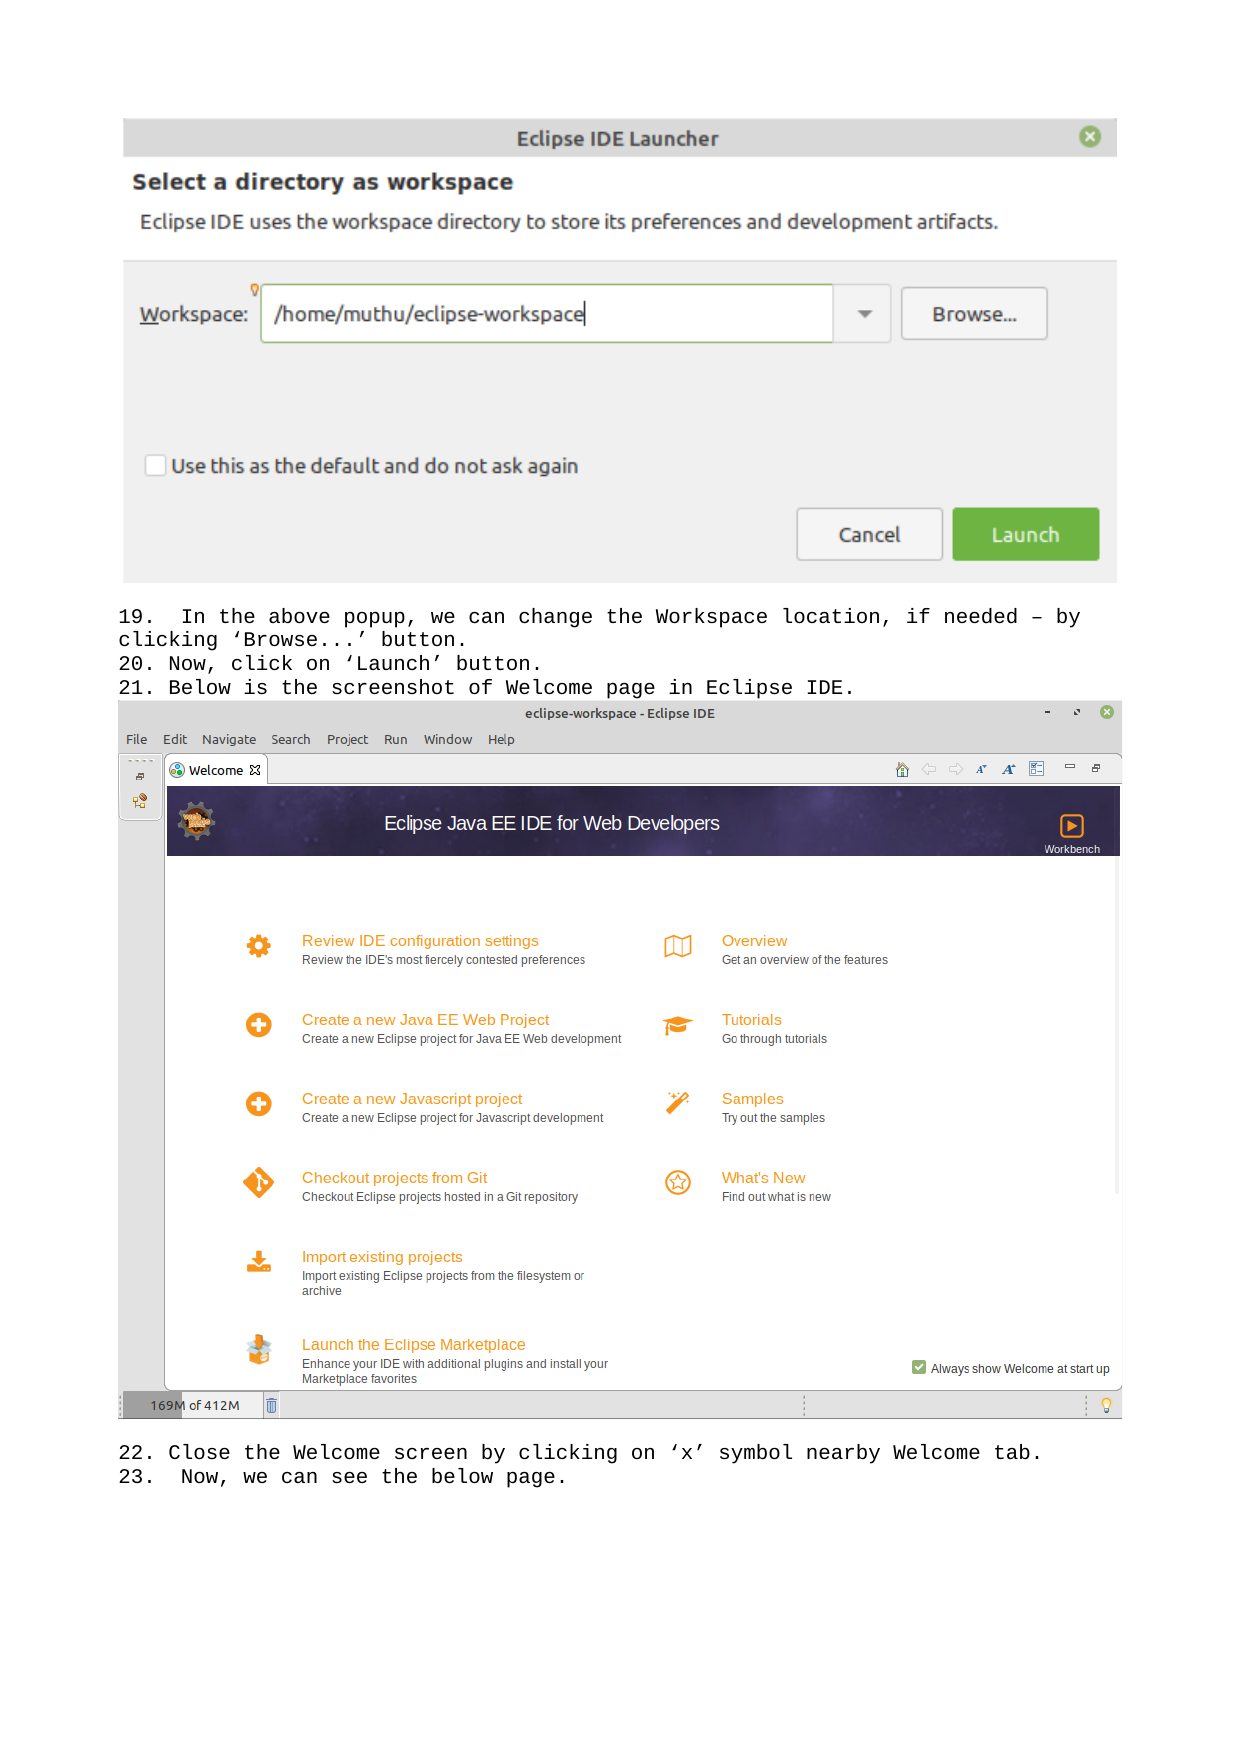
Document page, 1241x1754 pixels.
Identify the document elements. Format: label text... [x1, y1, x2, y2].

picture [118, 700, 1123, 1419]
picture [123, 118, 1117, 583]
text 19. In the above popup, we can change the Workspace location, if needed – by clicking ‘Browse...’ button. [118, 606, 1122, 653]
text 22. Close the Welcome screen by clicking on ‘x’ symbol nearby Welcome tab. [118, 1442, 1122, 1466]
text 20. Now, click on ‘Launch’ button. [118, 653, 1122, 677]
text 23. Now, we can see the below page. [118, 1466, 1122, 1489]
text 21. Below is the screenshot of Welcome page in Eclipse IDE. [118, 677, 1122, 700]
